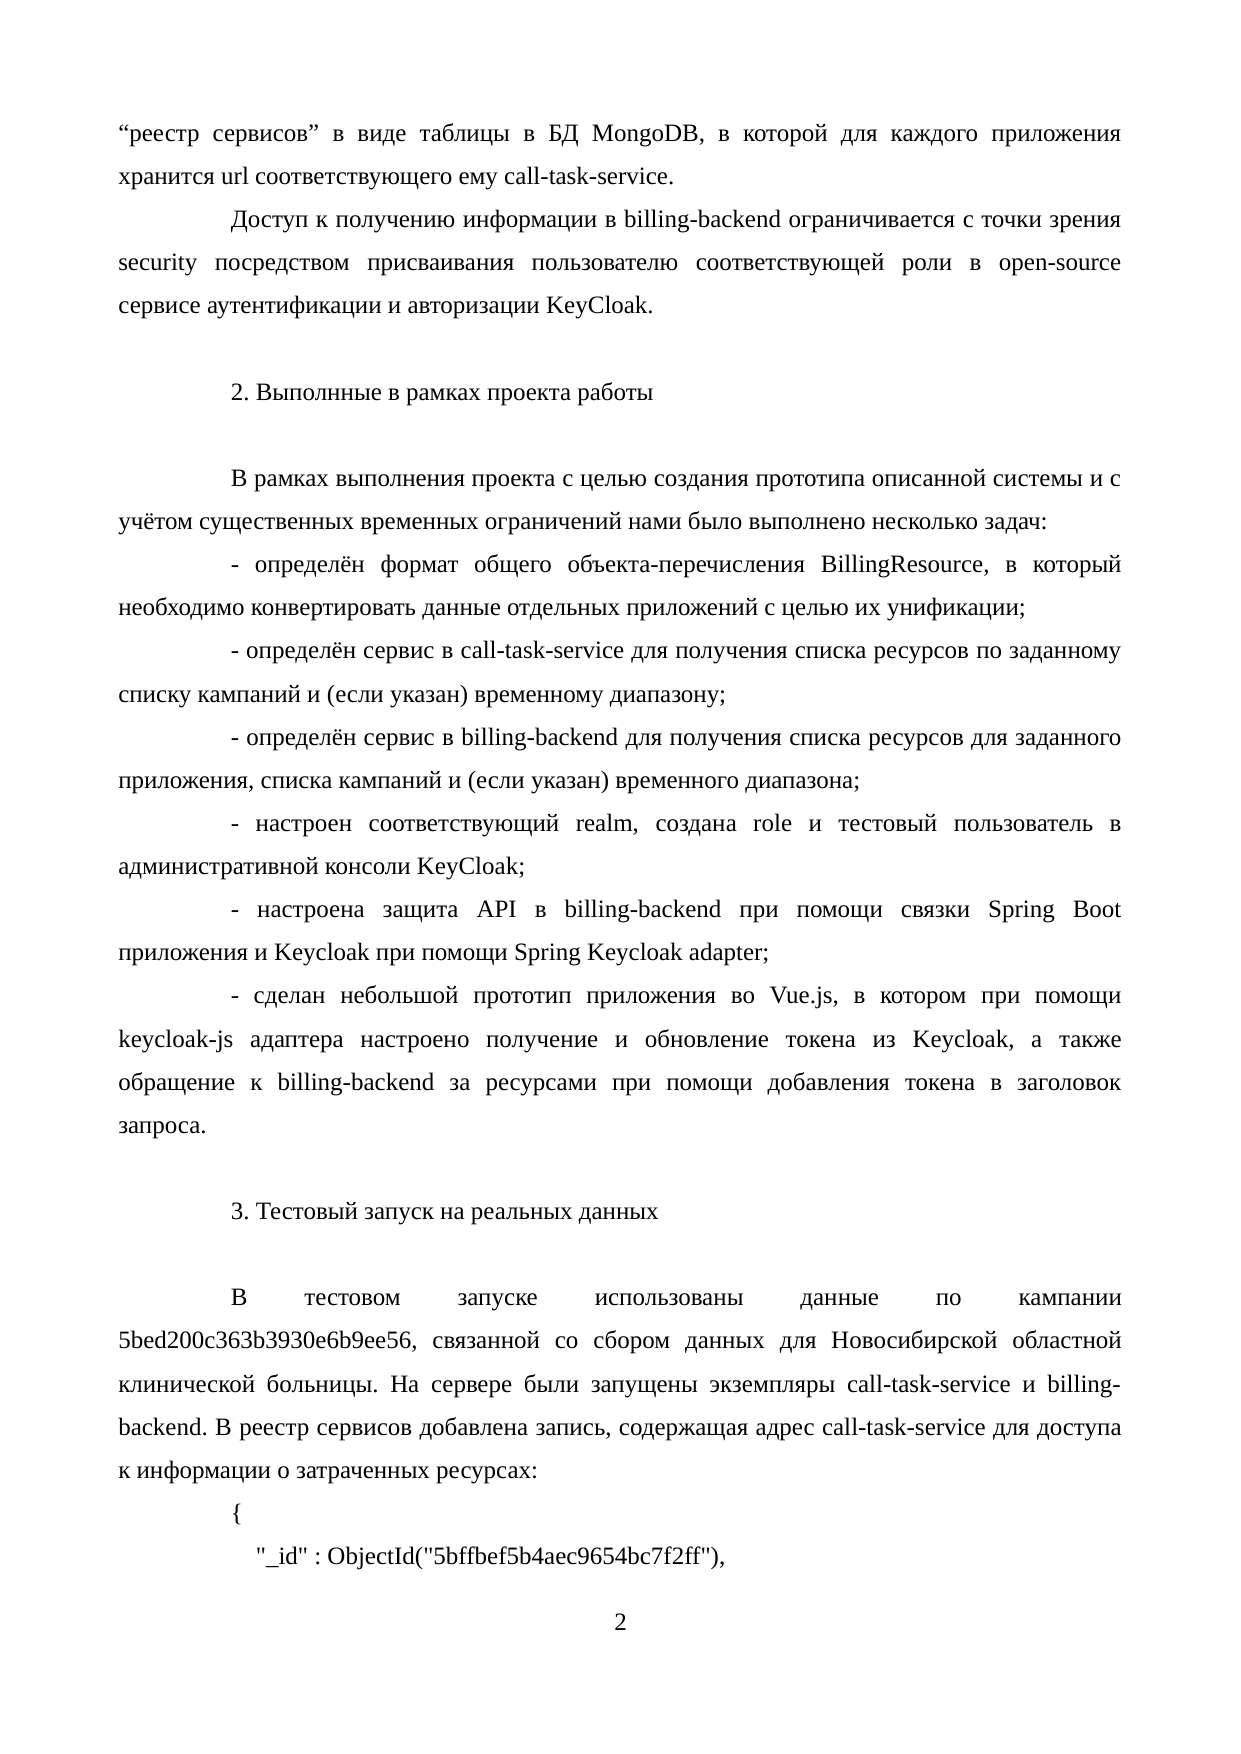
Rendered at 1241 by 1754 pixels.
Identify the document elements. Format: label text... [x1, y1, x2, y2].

text - настроена защита API в billing-backend при помощи связки Spring Boot приложения и Keycloak при помощи Spring Keycloak adapter; [118, 894, 1122, 966]
text - определён формат общего объекта-перечисления BillingResource, в который необходимо конвертировать данные отдельных приложений с целью их унификации; [118, 549, 1122, 621]
text - настроен соответствующий realm, создана role и тестовый пользователь в административной консоли KeyCloak; [118, 808, 1122, 880]
text 3. Тестовый запуск на реальных данных [118, 1196, 1122, 1225]
text - определён сервис в billing-backend для получения списка ресурсов для заданного приложения, списка кампаний и (если указан) временного диапазона; [118, 722, 1122, 794]
text В тестовом запуске использованы данные по кампании 5bed200c363b3930e6b9ee56, связанной со сбором данных для Новосибирской областной клинической больницы. На сервере были запущены экземпляры call-task-service и billing-backend. В реестр сервисов добавлена запись, содержащая адрес call-task-service для доступа к информации о затраченных ресурсах: [118, 1282, 1122, 1484]
text "_id" : ObjectId("5bffbef5b4aec9654bc7f2ff"), [118, 1541, 1122, 1570]
text - сделан небольшой прототип приложения во Vue.js, в котором при помощи keycloak-js адаптера настроено получение и обновление токена из Keycloak, а также обращение к billing-backend за ресурсами при помощи добавления токена в заголовок запроса. [118, 981, 1122, 1139]
text { [118, 1498, 1122, 1527]
text “реестр сервисов” в виде таблицы в БД MongoDB, в которой для каждого приложения хранится url соответствующего ему call-task-service. [118, 118, 1122, 190]
text В рамках выполнения проекта с целью создания прототипа описанной системы и с учётом существенных временных ограничений нами было выполнено несколько задач: [118, 463, 1122, 535]
text Доступ к получению информации в billing-backend ограничивается с точки зрения security посредством присваивания пользователю соответствующей роли в open-source сервисе аутентификации и авторизации KeyCloak. [118, 204, 1122, 319]
text 2. Выполнные в рамках проекта работы [118, 377, 1122, 406]
text - определён сервис в call-task-service для получения списка ресурсов по заданному списку кампаний и (если указан) временному диапазону; [118, 636, 1122, 707]
